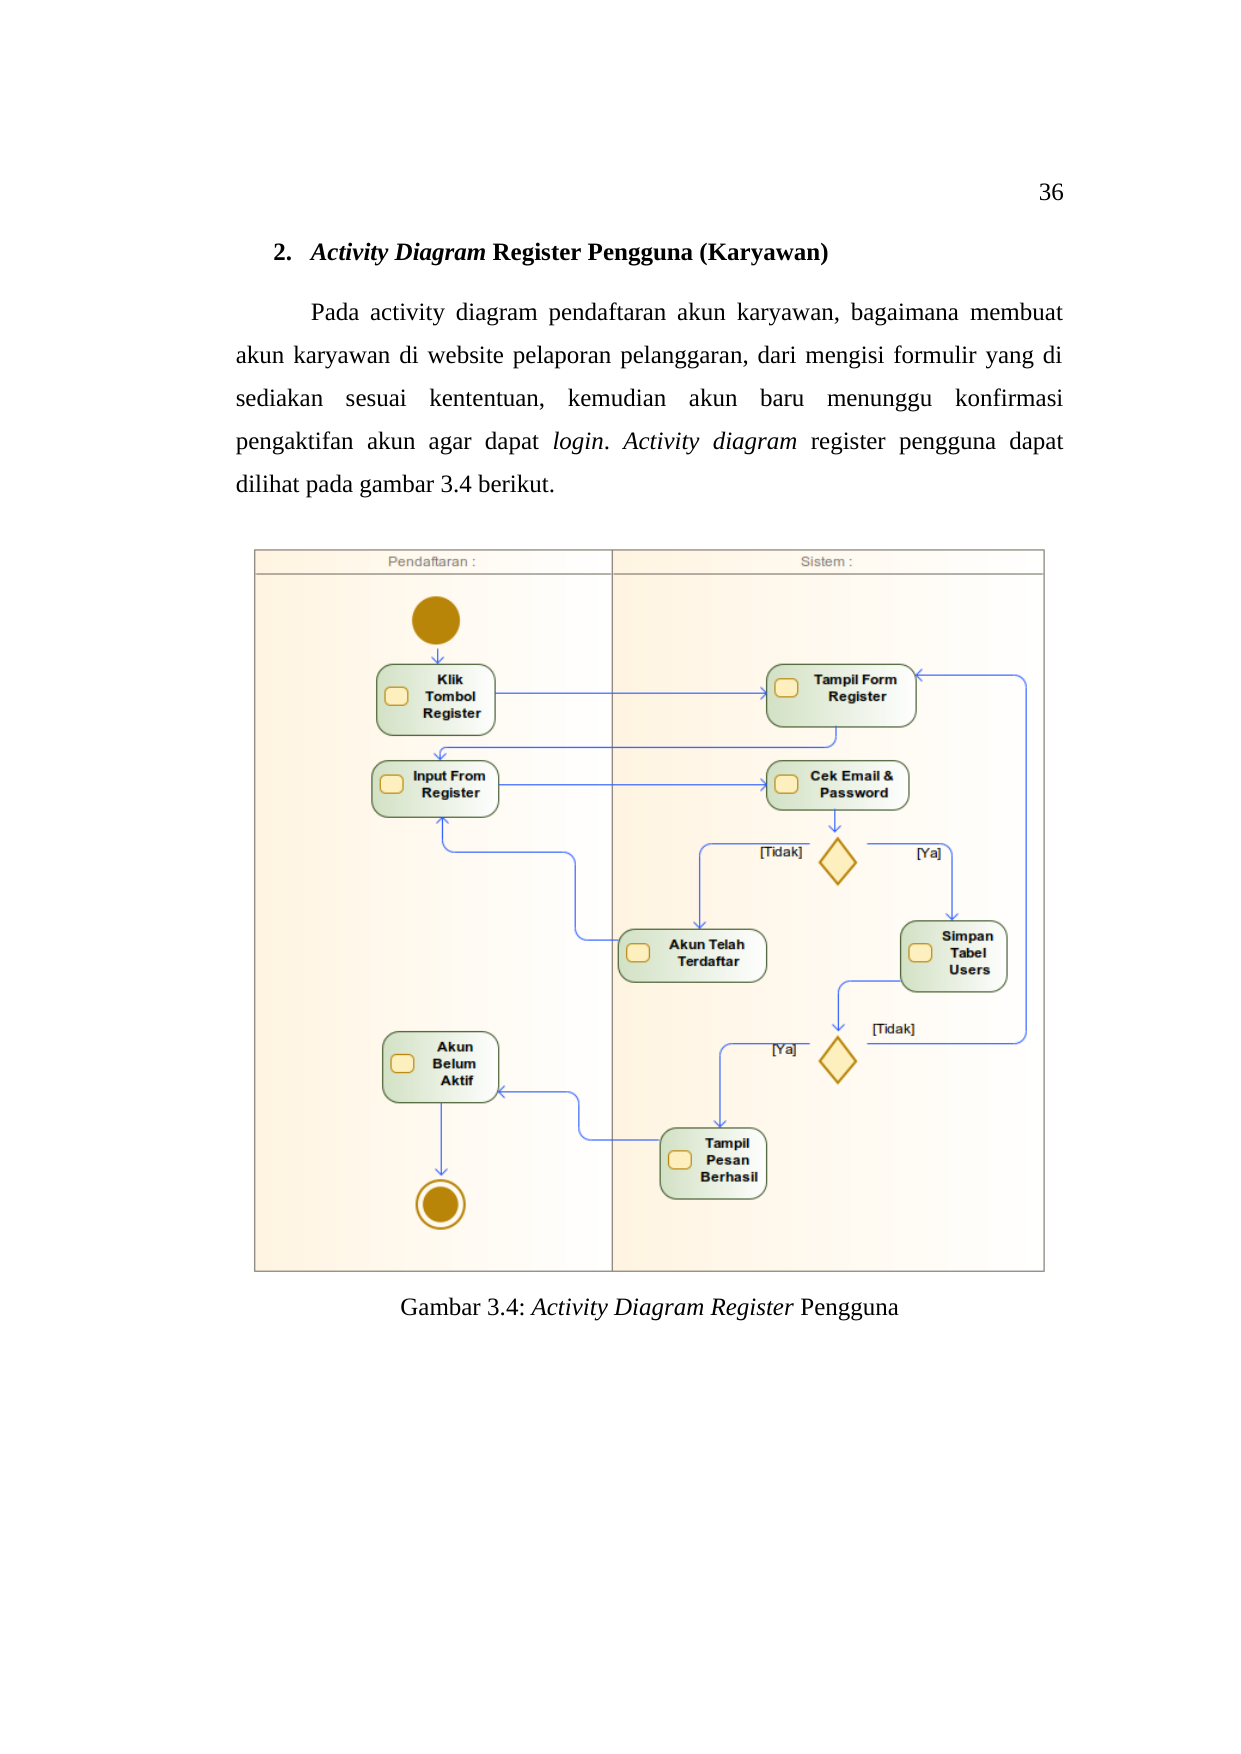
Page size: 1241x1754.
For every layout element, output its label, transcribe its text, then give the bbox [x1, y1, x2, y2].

text Gambar 3.4: Activity Diagram Register Pengguna [247, 1278, 1051, 1321]
text Pada activity diagram pendaftaran akun karyawan, bagaimana membuat akun karyawan di website pelaporan pelanggaran, dari mengisi formulir yang di sediakan sesuai kententuan, kemudian akun baru menunggu konfirmasi pengaktifan akun agar dapat login. Activity diagram register pengguna dapat dilihat pada gambar 3.4 berikut. [236, 297, 1063, 498]
picture [247, 541, 1052, 1278]
list Activity Diagram Register Pengguna (Karyawan) [273, 237, 1063, 266]
